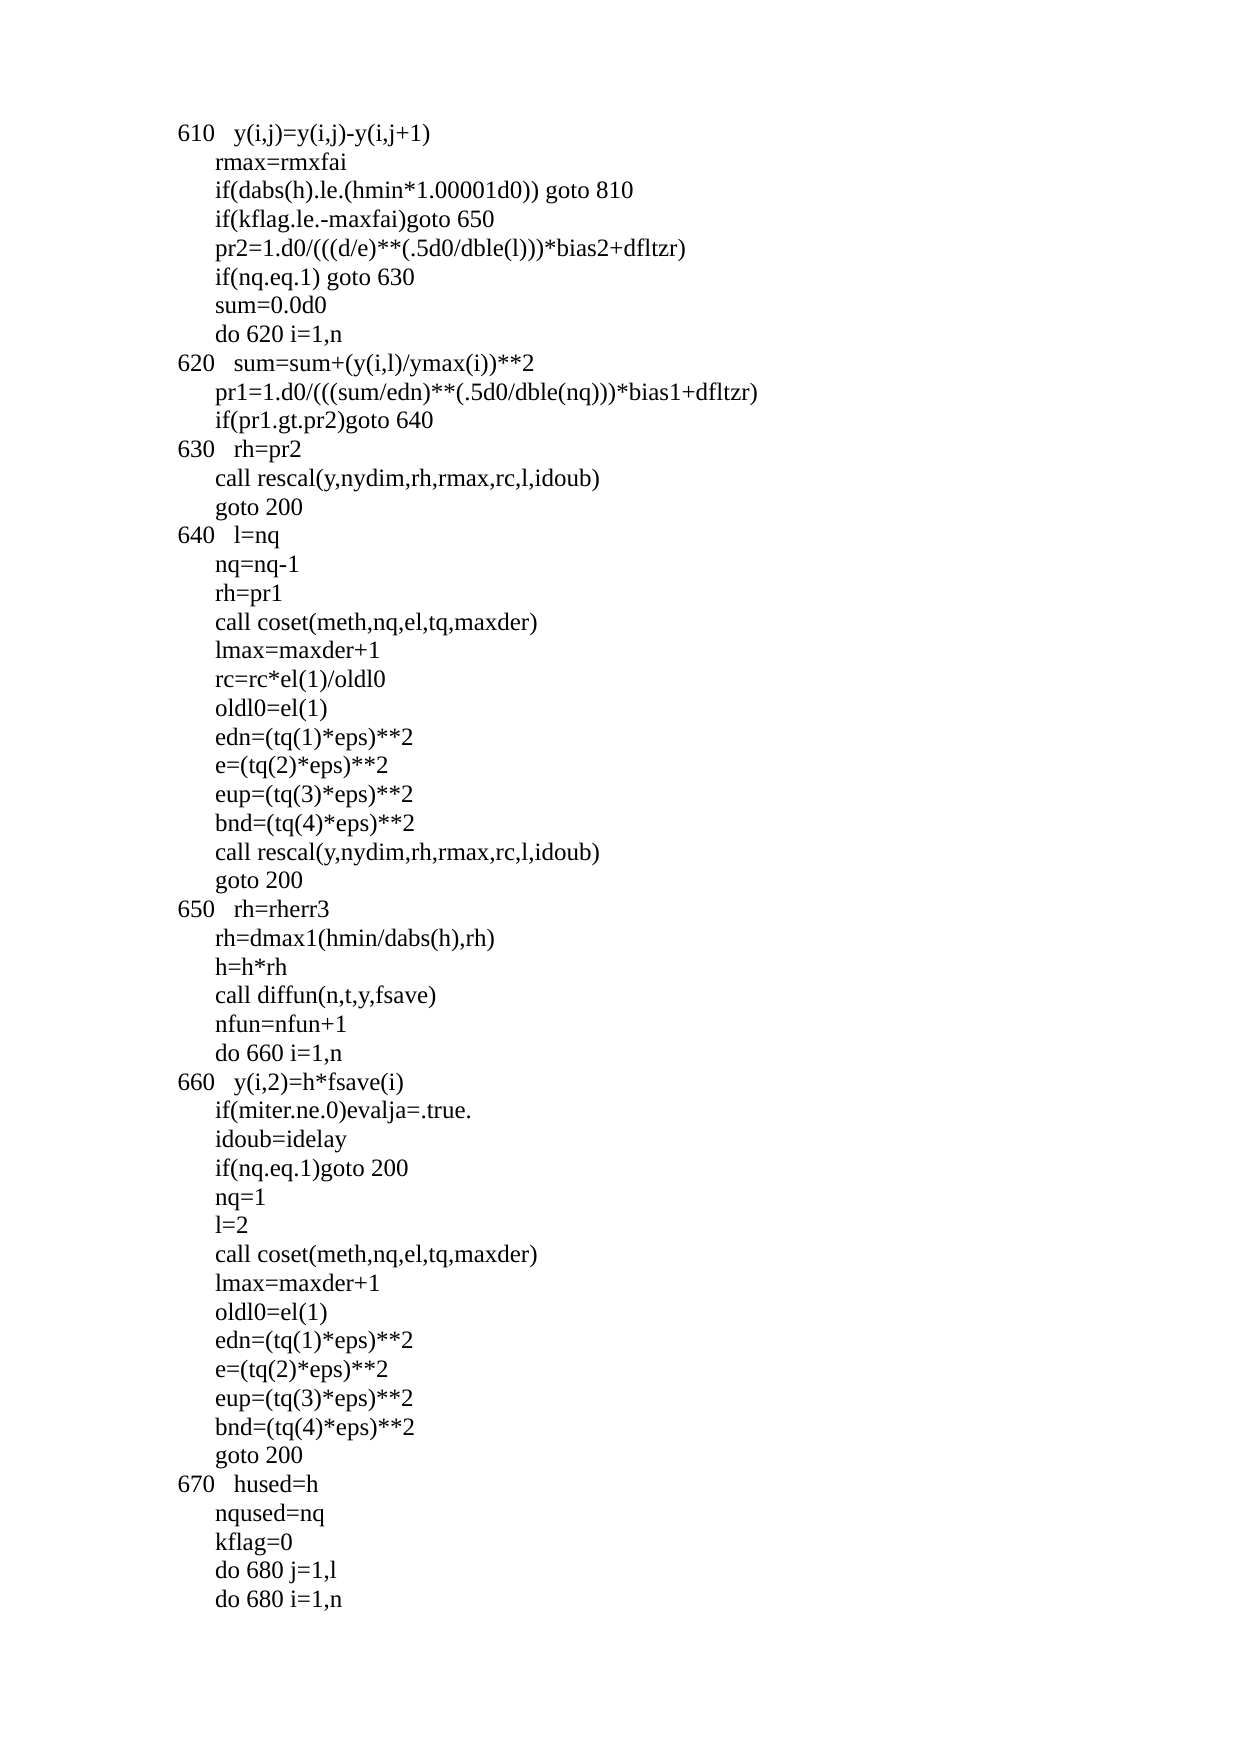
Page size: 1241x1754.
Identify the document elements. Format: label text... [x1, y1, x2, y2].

text oldl0=el(1) [118, 1297, 1128, 1326]
text bnd=(tq(4)*eps)**2 [118, 1412, 1128, 1441]
text if(kflag.le.-maxfai)goto 650 [118, 204, 1128, 233]
text if(pr1.gt.pr2)goto 640 [118, 406, 1128, 434]
text do 660 i=1,n [118, 1038, 1128, 1067]
text eup=(tq(3)*eps)**2 [118, 1383, 1128, 1412]
text e=(tq(2)*eps)**2 [118, 1354, 1128, 1383]
text pr2=1.d0/(((d/e)**(.5d0/dble(l)))*bias2+dfltzr) [118, 233, 1128, 262]
text call rescal(y,nydim,rh,rmax,rc,l,idoub) [118, 837, 1128, 866]
text 610 y(i,j)=y(i,j)-y(i,j+1) [118, 118, 1128, 147]
text if(nq.eq.1) goto 630 [118, 262, 1128, 291]
text nfun=nfun+1 [118, 1009, 1128, 1038]
text do 620 i=1,n [118, 319, 1128, 348]
text idoub=idelay [118, 1124, 1128, 1153]
text call coset(meth,nq,el,tq,maxder) [118, 607, 1128, 636]
text rc=rc*el(1)/oldl0 [118, 664, 1128, 693]
text e=(tq(2)*eps)**2 [118, 751, 1128, 779]
text 620 sum=sum+(y(i,l)/ymax(i))**2 [118, 348, 1128, 377]
text goto 200 [118, 492, 1128, 521]
text oldl0=el(1) [118, 693, 1128, 722]
text lmax=maxder+1 [118, 636, 1128, 664]
text do 680 j=1,l [118, 1556, 1128, 1584]
text edn=(tq(1)*eps)**2 [118, 1326, 1128, 1354]
text call coset(meth,nq,el,tq,maxder) [118, 1239, 1128, 1268]
text sum=0.0d0 [118, 291, 1128, 319]
text if(dabs(h).le.(hmin*1.00001d0)) goto 810 [118, 176, 1128, 204]
text rh=pr1 [118, 578, 1128, 607]
text eup=(tq(3)*eps)**2 [118, 779, 1128, 808]
text 660 y(i,2)=h*fsave(i) [118, 1067, 1128, 1096]
text nqused=nq [118, 1498, 1128, 1527]
text h=h*rh [118, 952, 1128, 981]
text rh=dmax1(hmin/dabs(h),rh) [118, 923, 1128, 952]
text 650 rh=rherr3 [118, 894, 1128, 923]
text nq=nq-1 [118, 549, 1128, 578]
text kflag=0 [118, 1527, 1128, 1556]
text 640 l=nq [118, 521, 1128, 549]
text do 680 i=1,n [118, 1584, 1128, 1613]
text pr1=1.d0/(((sum/edn)**(.5d0/dble(nq)))*bias1+dfltzr) [118, 377, 1128, 406]
text rmax=rmxfai [118, 147, 1128, 176]
text if(miter.ne.0)evalja=.true. [118, 1096, 1128, 1124]
text nq=1 [118, 1182, 1128, 1211]
text if(nq.eq.1)goto 200 [118, 1153, 1128, 1182]
text goto 200 [118, 866, 1128, 894]
text bnd=(tq(4)*eps)**2 [118, 808, 1128, 837]
text call diffun(n,t,y,fsave) [118, 981, 1128, 1009]
text edn=(tq(1)*eps)**2 [118, 722, 1128, 751]
text goto 200 [118, 1441, 1128, 1469]
text 670 hused=h [118, 1469, 1128, 1498]
text lmax=maxder+1 [118, 1268, 1128, 1297]
text l=2 [118, 1211, 1128, 1239]
text call rescal(y,nydim,rh,rmax,rc,l,idoub) [118, 463, 1128, 492]
text 630 rh=pr2 [118, 434, 1128, 463]
